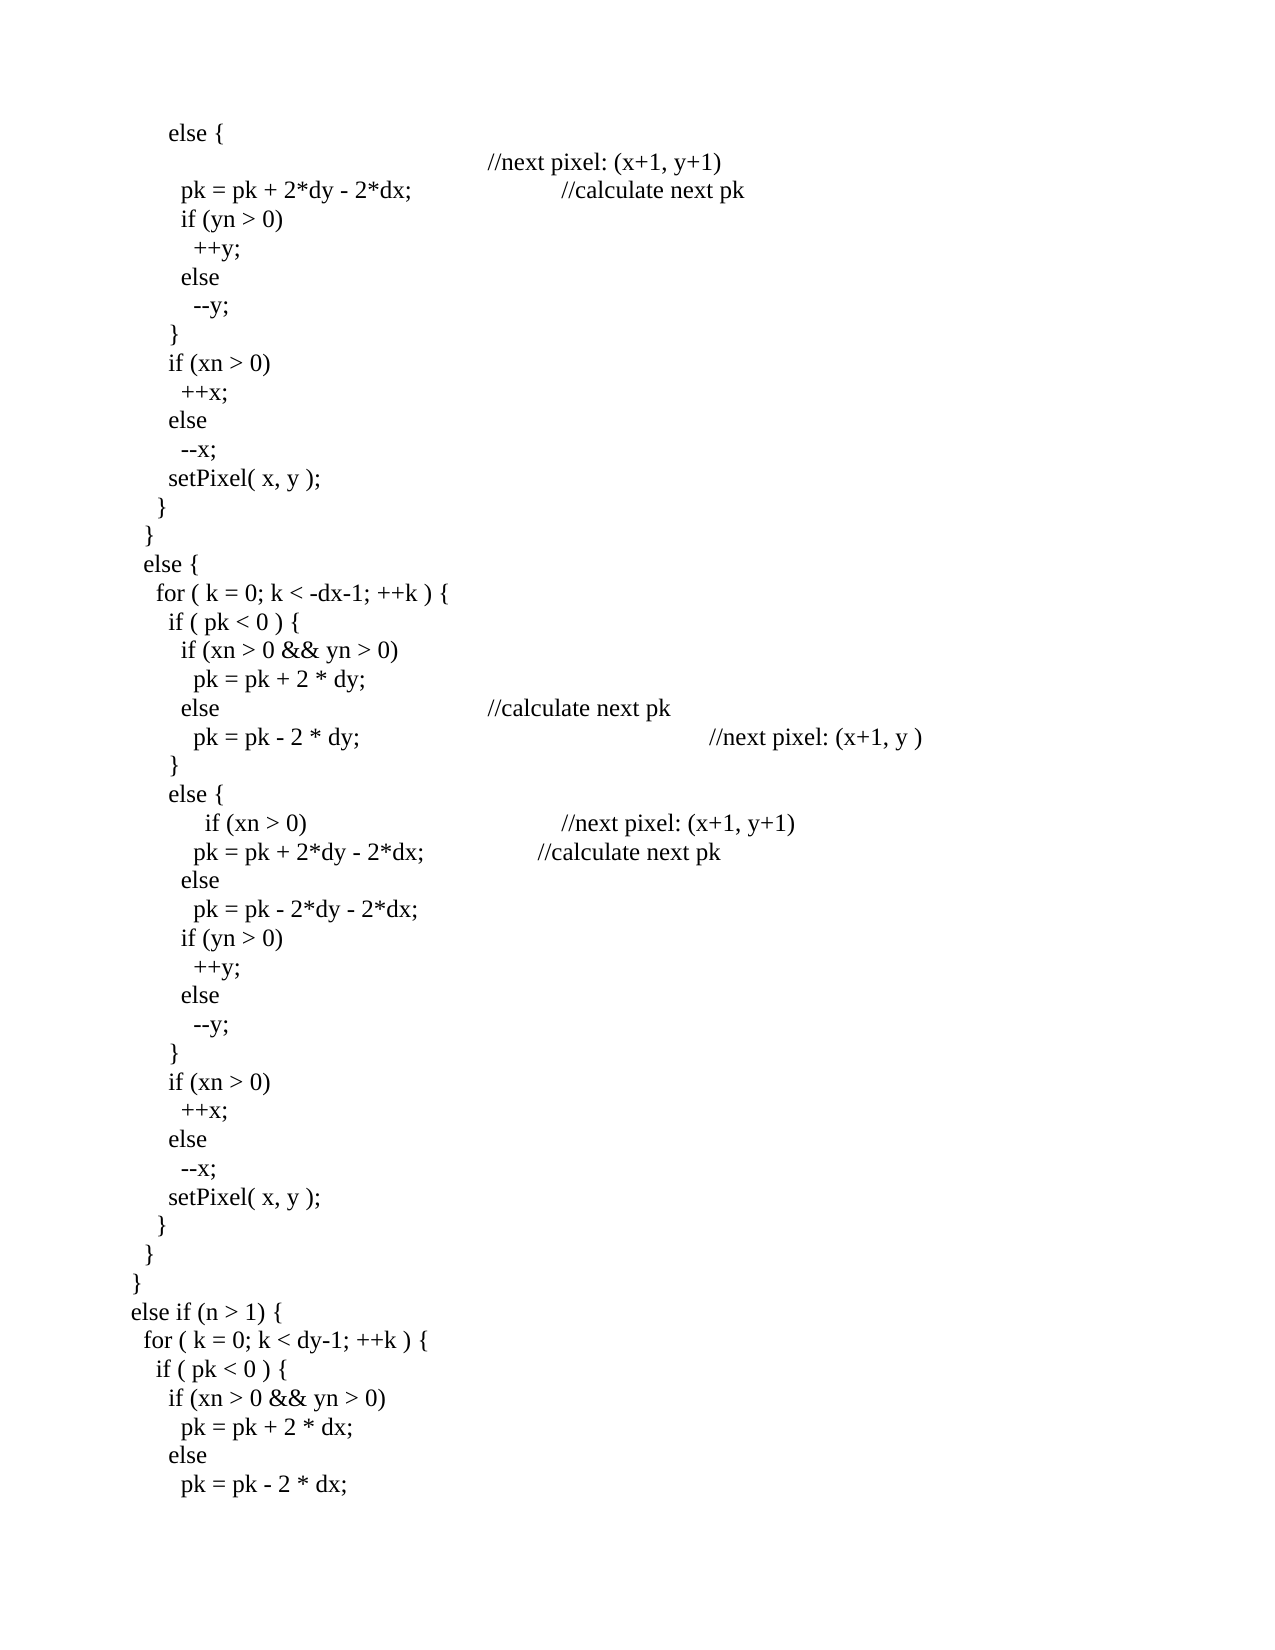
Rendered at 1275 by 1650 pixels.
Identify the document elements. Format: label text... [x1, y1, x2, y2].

text for ( k = 0; k < -dx-1; ++k ) { [118, 578, 1157, 607]
text pk = pk - 2 * dx; [118, 1469, 1157, 1498]
text else { [118, 549, 1157, 578]
text //next pixel: (x+1, y+1) [118, 147, 1157, 176]
text } [118, 1239, 1157, 1268]
text pk = pk + 2*dy - 2*dx; //calculate next pk [118, 837, 1157, 866]
text pk = pk + 2 * dy; [118, 664, 1157, 693]
text if (xn > 0 && yn > 0) [118, 636, 1157, 664]
text else [118, 1441, 1157, 1469]
text else if (n > 1) { [118, 1297, 1157, 1326]
text else [118, 866, 1157, 894]
text if ( pk < 0 ) { [118, 607, 1157, 636]
text } [118, 1038, 1157, 1067]
text ++y; [118, 233, 1157, 262]
text else [118, 262, 1157, 291]
text pk = pk - 2*dy - 2*dx; [118, 894, 1157, 923]
text else [118, 981, 1157, 1009]
text --x; [118, 434, 1157, 463]
text else //calculate next pk [118, 693, 1157, 722]
text pk = pk + 2*dy - 2*dx; //calculate next pk [118, 176, 1157, 204]
text --x; [118, 1153, 1157, 1182]
text if ( pk < 0 ) { [118, 1354, 1157, 1383]
text ++y; [118, 952, 1157, 981]
text else { [118, 779, 1157, 808]
text if (xn > 0) [118, 348, 1157, 377]
text --y; [118, 1009, 1157, 1038]
text if (xn > 0) //next pixel: (x+1, y+1) [118, 808, 1157, 837]
text } [118, 521, 1157, 549]
text setPixel( x, y ); [118, 1182, 1157, 1211]
text ++x; [118, 1096, 1157, 1124]
text if (yn > 0) [118, 204, 1157, 233]
text for ( k = 0; k < dy-1; ++k ) { [118, 1326, 1157, 1354]
text else { [118, 118, 1157, 147]
text else [118, 406, 1157, 434]
text } [118, 1268, 1157, 1297]
text if (yn > 0) [118, 923, 1157, 952]
text --y; [118, 291, 1157, 319]
text if (xn > 0) [118, 1067, 1157, 1096]
text } [118, 492, 1157, 521]
text } [118, 319, 1157, 348]
text pk = pk - 2 * dy; //next pixel: (x+1, y ) [118, 722, 1157, 751]
text else [118, 1124, 1157, 1153]
text ++x; [118, 377, 1157, 406]
text } [118, 751, 1157, 779]
text } [118, 1211, 1157, 1239]
text if (xn > 0 && yn > 0) [118, 1383, 1157, 1412]
text setPixel( x, y ); [118, 463, 1157, 492]
text pk = pk + 2 * dx; [118, 1412, 1157, 1441]
